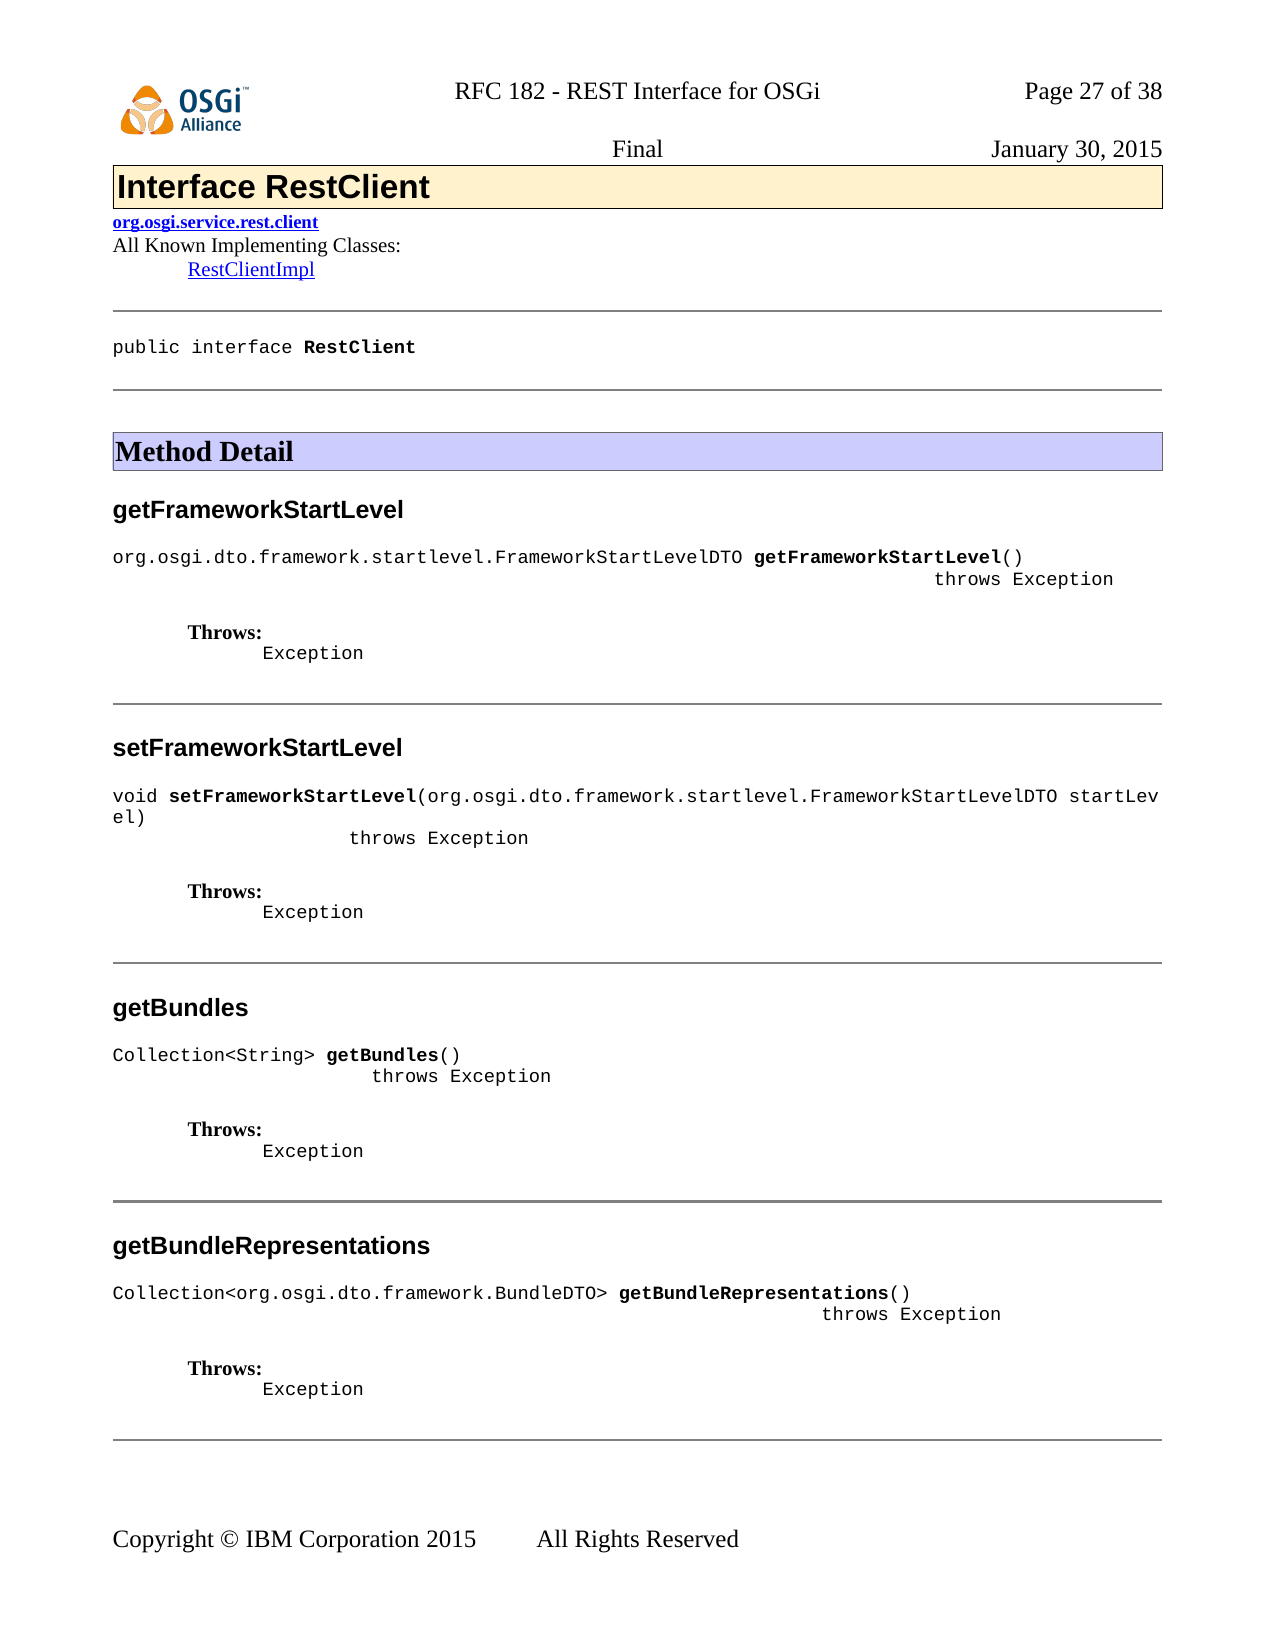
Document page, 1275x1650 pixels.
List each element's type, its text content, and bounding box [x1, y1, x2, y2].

picture [113, 78, 257, 142]
text Exception [262, 1141, 1162, 1163]
text org.osgi.service.rest.client [112, 211, 1162, 233]
text void setFrameworkStartLevel(org.osgi.dto.framework.startlevel.FrameworkStartLevelDTO startLevel) throws Exception [112, 786, 1162, 850]
subtitle All Known Implementing Classes: [112, 233, 1162, 257]
subtitle Method Detail [114, 433, 1162, 470]
text Throws: [187, 620, 1162, 644]
text Collection<String> getBundles() throws Exception [112, 1046, 1162, 1088]
text Exception [262, 644, 1162, 665]
text org.osgi.dto.framework.startlevel.FrameworkStartLevelDTO getFrameworkStartLevel() throws Exception [112, 548, 1162, 591]
text Throws: [187, 879, 1162, 903]
subtitle getBundles [112, 993, 1162, 1022]
subtitle getFrameworkStartLevel [112, 495, 1162, 524]
subtitle Interface RestClient [114, 166, 1162, 208]
text Collection<org.osgi.dto.framework.BundleDTO> getBundleRepresentations() throws Exception [112, 1284, 1162, 1326]
text Throws: [187, 1356, 1162, 1379]
text Throws: [187, 1117, 1162, 1141]
text Exception [262, 1379, 1162, 1401]
subtitle getBundleRepresentations [112, 1231, 1162, 1260]
text public interface RestClient [112, 338, 1162, 359]
subtitle setFrameworkStartLevel [112, 733, 1162, 762]
text Exception [262, 903, 1162, 924]
text RestClientImpl [187, 257, 1162, 281]
